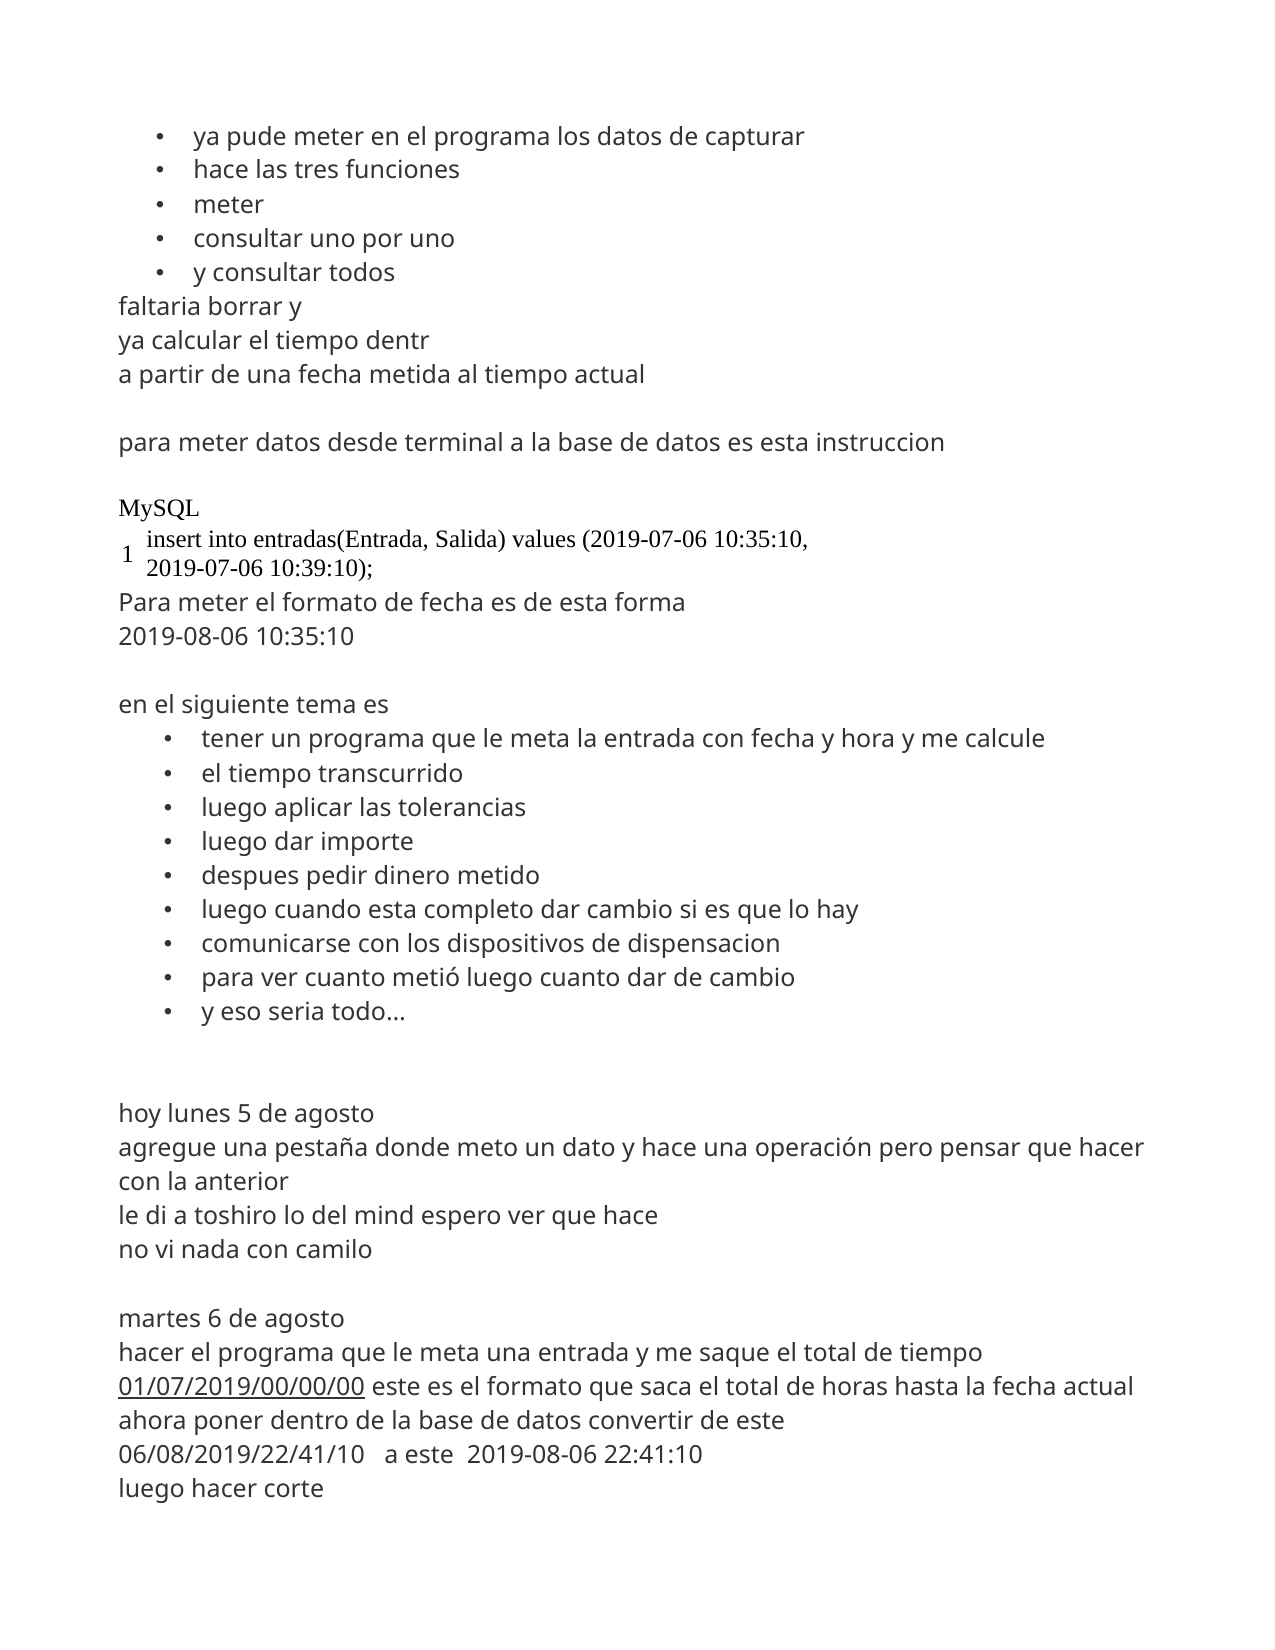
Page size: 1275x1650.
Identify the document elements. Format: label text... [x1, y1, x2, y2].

text luego hacer corte [118, 1471, 1157, 1504]
text Para meter el formato de fecha es de esta forma [118, 585, 1157, 619]
text a partir de una fecha metida al tiempo actual [118, 357, 1157, 391]
text MySQL [118, 493, 1157, 522]
text 2019-08-06 10:35:10 [118, 619, 1157, 653]
text en el siguiente tema es [118, 687, 1157, 721]
text hacer el programa que le meta una entrada y me saque el total de tiempo [118, 1334, 1157, 1368]
table_header 1 [118, 522, 143, 585]
text le di a toshiro lo del mind espero ver que hace [118, 1198, 1157, 1232]
list y consultar todos [156, 254, 1157, 288]
list el tiempo transcurrido [163, 755, 1157, 789]
text 01/07/2019/00/00/00 este es el formato que saca el total de horas hasta la fecha actual [118, 1368, 1157, 1402]
list consultar uno por uno [156, 220, 1157, 254]
text faltaria borrar y [118, 288, 1157, 322]
list luego aplicar las tolerancias [163, 789, 1157, 823]
text ya calcular el tiempo dentr [118, 322, 1157, 357]
text 06/08/2019/22/41/10 a este 2019-08-06 22:41:10 [118, 1436, 1157, 1471]
list despues pedir dinero metido [163, 857, 1157, 891]
list comunicarse con los dispositivos de dispensacion [163, 926, 1157, 959]
list ya pude meter en el programa los datos de capturar [156, 118, 1157, 152]
list luego dar importe [163, 823, 1157, 857]
text hoy lunes 5 de agosto [118, 1096, 1157, 1130]
list y eso seria todo… [163, 994, 1157, 1028]
table_header insert into entradas(Entrada, Salida) values (2019-07-06 10:35:10, 2019-07-06 10:39:10); [143, 522, 841, 585]
text ahora poner dentro de la base de datos convertir de este [118, 1402, 1157, 1436]
text para meter datos desde terminal a la base de datos es esta instruccion [118, 425, 1157, 459]
list luego cuando esta completo dar cambio si es que lo hay [163, 891, 1157, 926]
text agregue una pestaña donde meto un dato y hace una operación pero pensar que hacer con la anterior [118, 1130, 1157, 1198]
list hace las tres funciones [156, 152, 1157, 186]
text martes 6 de agosto [118, 1300, 1157, 1334]
text no vi nada con camilo [118, 1232, 1157, 1266]
list meter [156, 186, 1157, 220]
list para ver cuanto metió luego cuanto dar de cambio [163, 959, 1157, 994]
list tener un programa que le meta la entrada con fecha y hora y me calcule [163, 721, 1157, 755]
